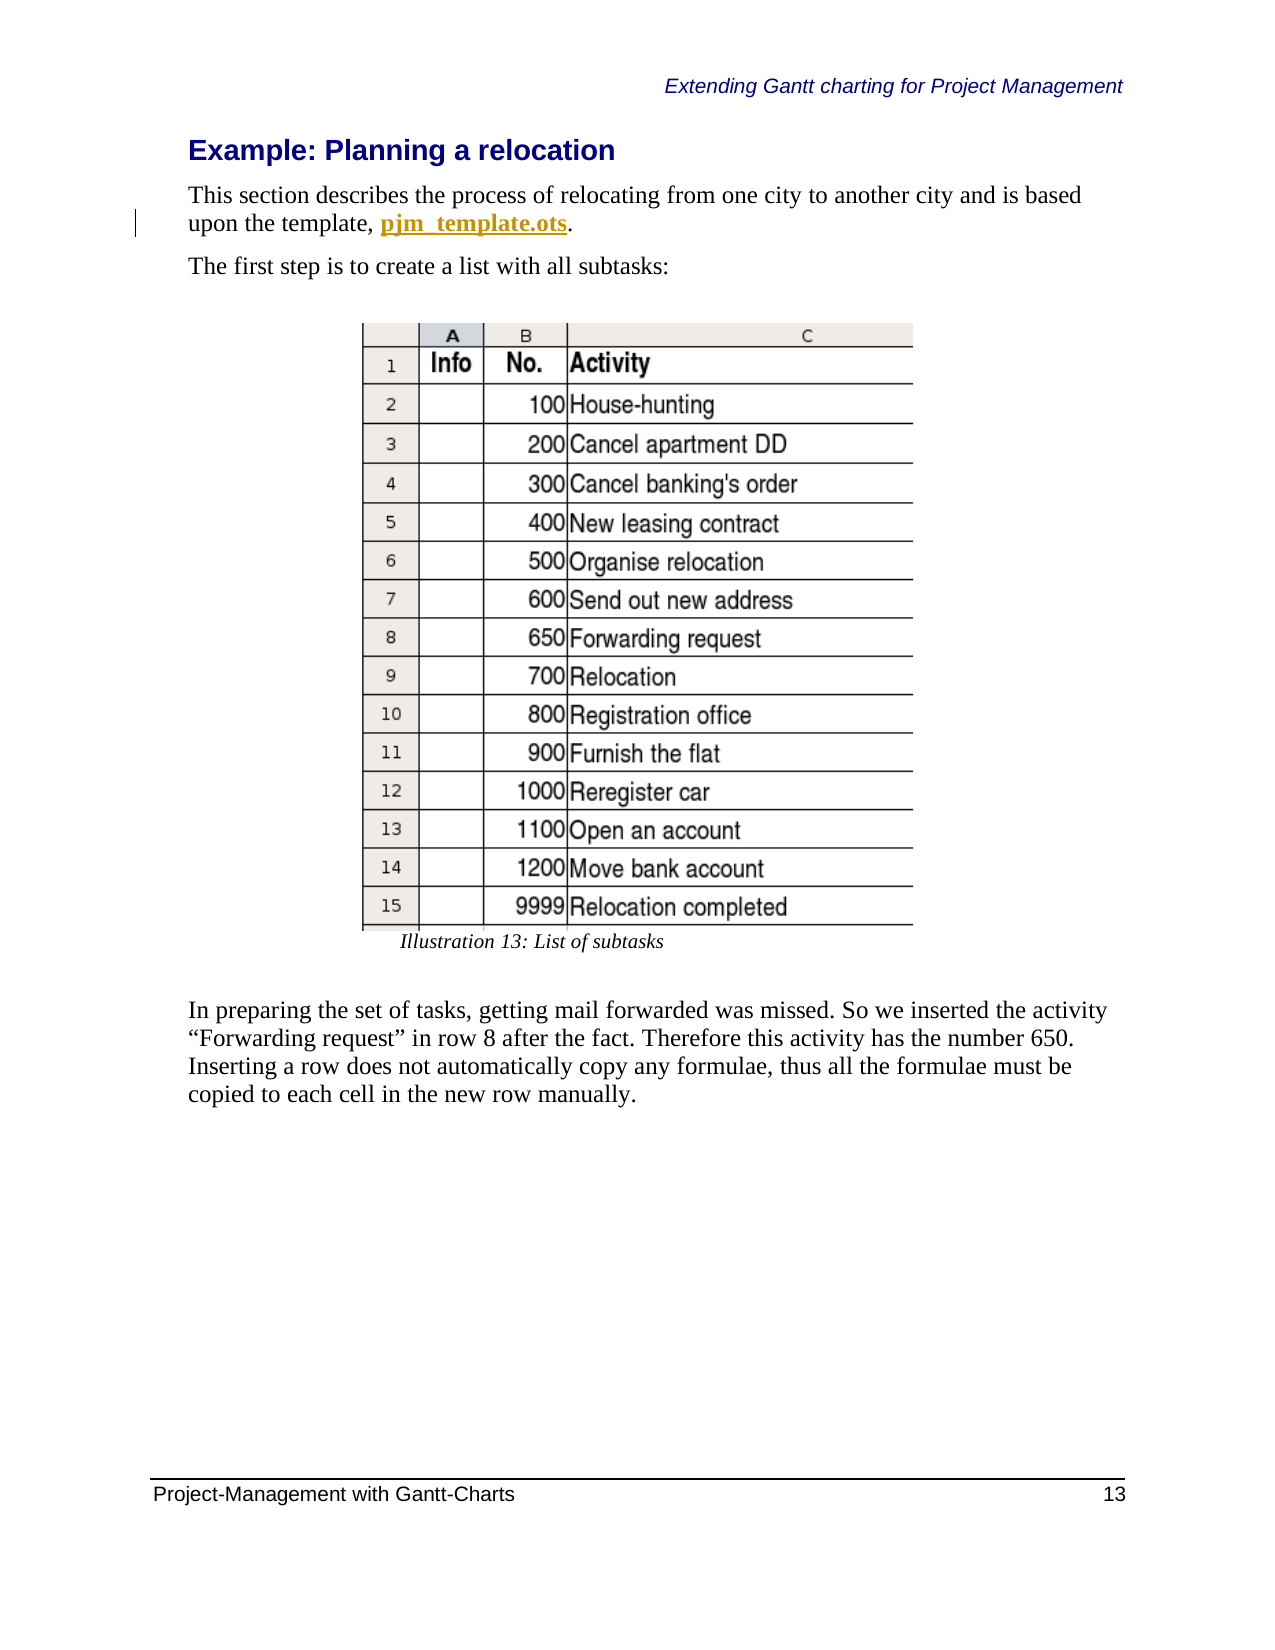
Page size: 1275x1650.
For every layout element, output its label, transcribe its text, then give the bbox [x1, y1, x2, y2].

subtitle Example: Planning a relocation [188, 134, 1125, 166]
text In preparing the set of tasks, getting mail forwarded was missed. So we inserted the activity “Forwarding request” in row 8 after the fact. Therefore this activity has the number 650. Inserting a row does not automatically copy any formulae, thus all the formulae must be copied to each cell in the new row manually. [188, 996, 1125, 1108]
picture [362, 323, 914, 931]
text The first step is to create a list with all subtasks: [188, 252, 1125, 280]
text This section describes the process of relocating from one city to another city and is based upon the template, pjm_template.ots. [188, 181, 1125, 237]
text Illustration 13: List of subtasks [400, 931, 913, 953]
